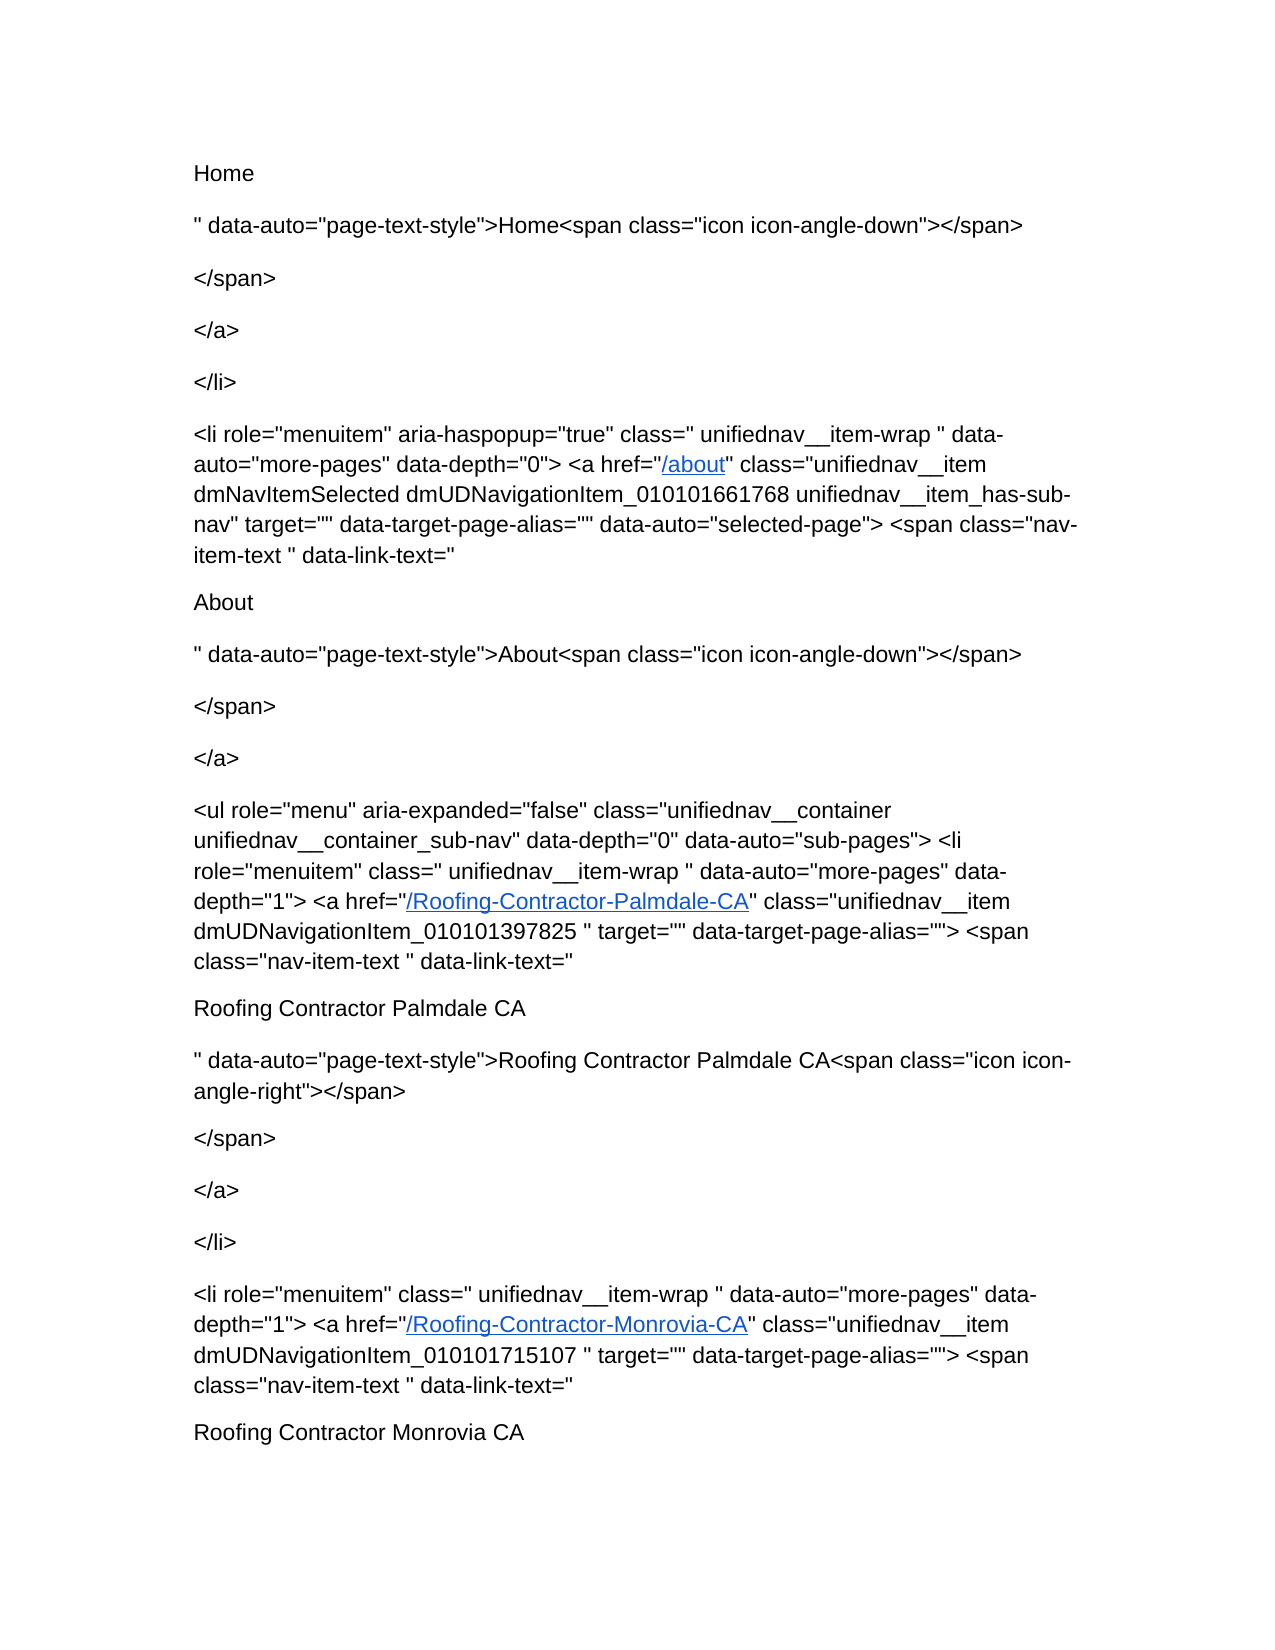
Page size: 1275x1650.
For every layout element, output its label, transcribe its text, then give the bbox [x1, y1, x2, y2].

table_cell Home [183, 150, 1125, 202]
table_cell [150, 579, 183, 631]
table_cell [150, 735, 183, 787]
table_cell [150, 1037, 183, 1114]
table_cell [150, 1271, 183, 1408]
table_cell <li role="menuitem" aria-haspopup="true" class=" unifiednav__item-wrap " data-auto="more-pages" data-depth="0"> <a href="/about" class="unifiednav__item dmNavItemSelected dmUDNavigationItem_010101661768 unifiednav__item_has-sub-nav" target="" data-target-page-alias="" data-auto="selected-page"> <span class="nav-item-text " data-link-text=" [183, 410, 1125, 578]
table_cell </li> [183, 358, 1125, 410]
table_cell </a> [183, 306, 1125, 358]
table_cell [150, 410, 183, 578]
table_cell [150, 254, 183, 306]
table_cell </a> [183, 1167, 1125, 1219]
table_cell [150, 985, 183, 1037]
table_cell [150, 358, 183, 410]
table_cell </span> [183, 683, 1125, 735]
table_cell </li> [183, 1219, 1125, 1271]
table_cell [150, 631, 183, 683]
table_cell [150, 683, 183, 735]
table_cell " data-auto="page-text-style">Home<span class="icon icon-angle-down"></span> [183, 202, 1125, 254]
table_cell [150, 1167, 183, 1219]
table_cell About [183, 579, 1125, 631]
table_cell [150, 150, 183, 202]
table_cell " data-auto="page-text-style">About<span class="icon icon-angle-down"></span> [183, 631, 1125, 683]
table_cell " data-auto="page-text-style">Roofing Contractor Palmdale CA<span class="icon icon-angle-right"></span> [183, 1037, 1125, 1114]
table_cell [150, 1409, 183, 1461]
table_cell </span> [183, 254, 1125, 306]
table_cell [150, 1115, 183, 1167]
table_cell [150, 202, 183, 254]
table_cell [150, 787, 183, 985]
table_cell Roofing Contractor Palmdale CA [183, 985, 1125, 1037]
table_cell <ul role="menu" aria-expanded="false" class="unifiednav__container unifiednav__container_sub-nav" data-depth="0" data-auto="sub-pages"> <li role="menuitem" class=" unifiednav__item-wrap " data-auto="more-pages" data-depth="1"> <a href="/Roofing-Contractor-Palmdale-CA" class="unifiednav__item dmUDNavigationItem_010101397825 " target="" data-target-page-alias=""> <span class="nav-item-text " data-link-text=" [183, 787, 1125, 985]
table_cell </span> [183, 1115, 1125, 1167]
table_cell [150, 306, 183, 358]
table_cell </a> [183, 735, 1125, 787]
table_cell <li role="menuitem" class=" unifiednav__item-wrap " data-auto="more-pages" data-depth="1"> <a href="/Roofing-Contractor-Monrovia-CA" class="unifiednav__item dmUDNavigationItem_010101715107 " target="" data-target-page-alias=""> <span class="nav-item-text " data-link-text=" [183, 1271, 1125, 1408]
table_cell [150, 1219, 183, 1271]
table_cell Roofing Contractor Monrovia CA [183, 1409, 1125, 1461]
